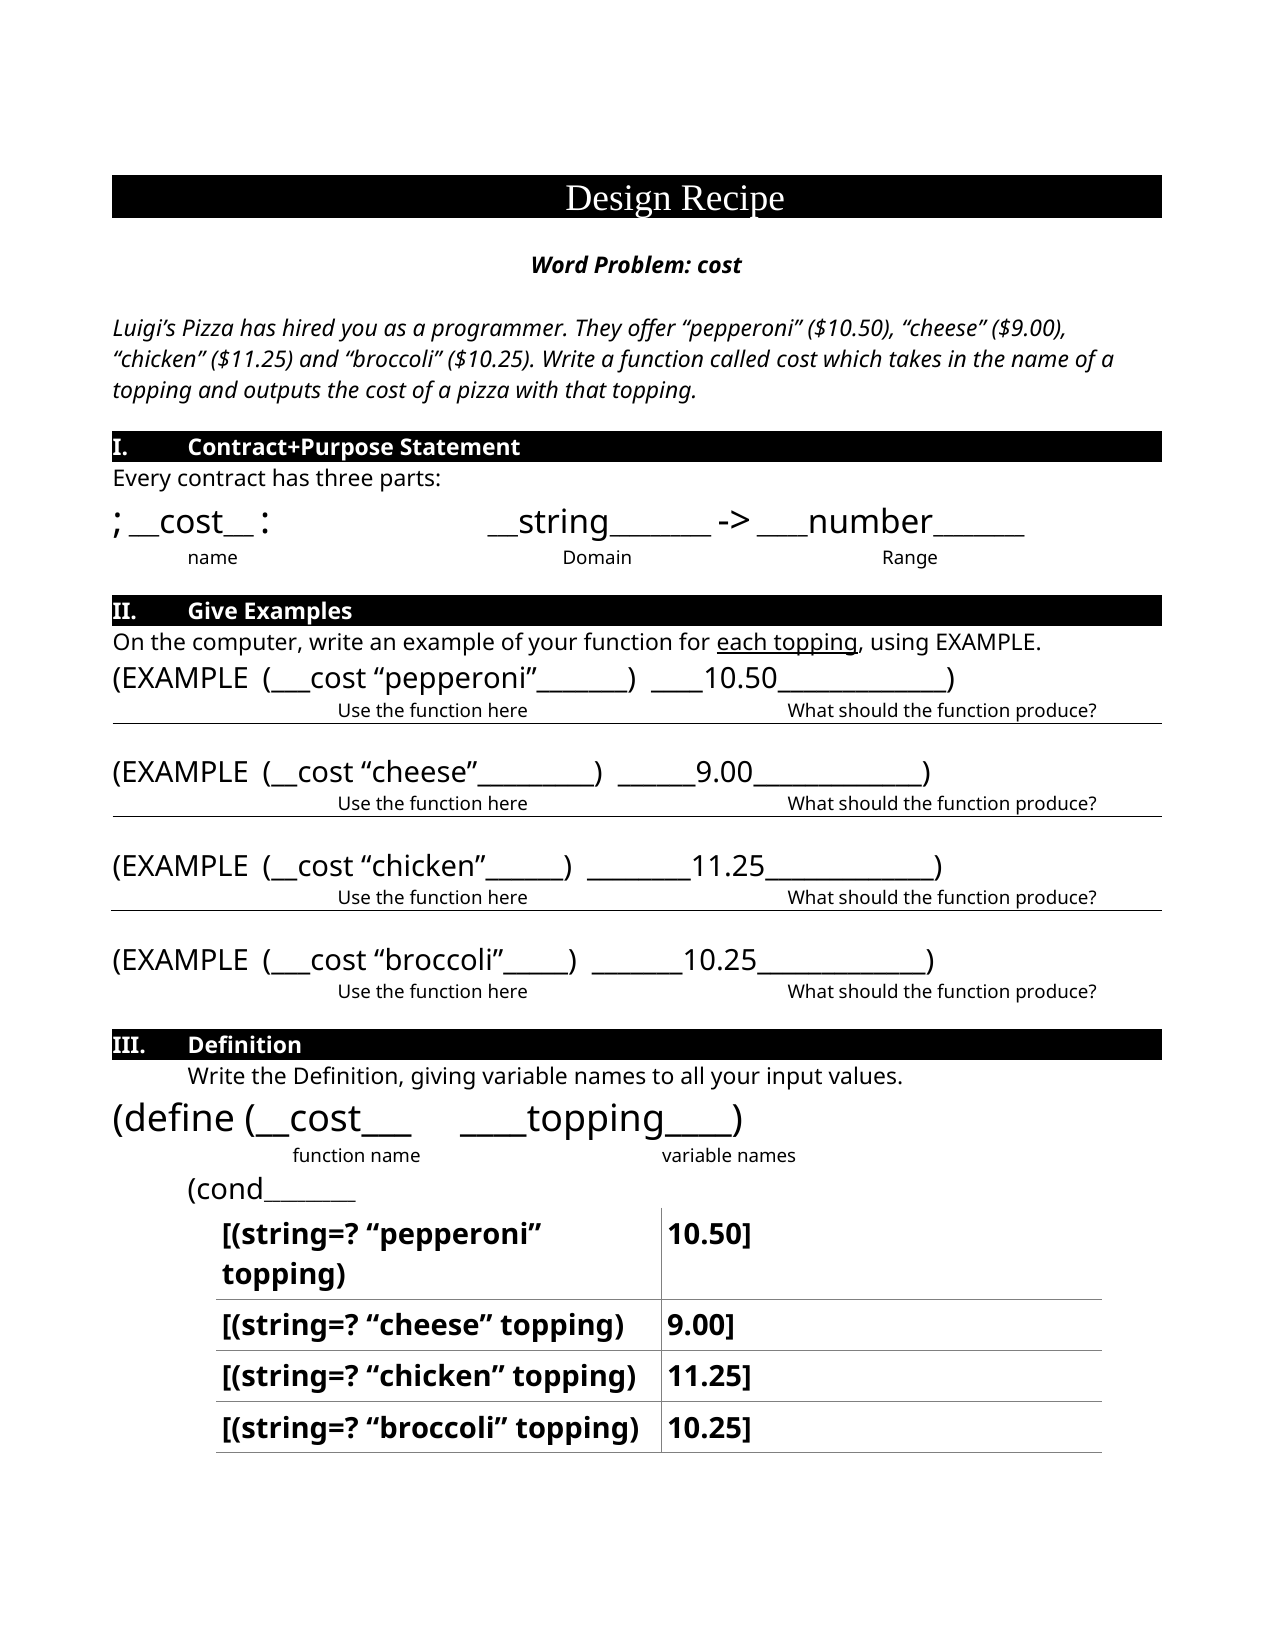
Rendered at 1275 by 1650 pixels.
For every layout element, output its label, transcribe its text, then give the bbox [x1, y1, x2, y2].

table_cell 10.25] [662, 1402, 1102, 1452]
text (define (__cost___ ____topping____) [112, 1091, 1162, 1142]
subtitle Definition [112, 1029, 1162, 1060]
subtitle Give Examples [112, 595, 1162, 626]
text ; ___cost___ : ___string__________ -> _____number_________ [112, 493, 1162, 544]
table_cell 9.00] [662, 1300, 1102, 1350]
table_header 10.50] [662, 1208, 1102, 1298]
text Word Problem: cost [112, 249, 1162, 281]
text function name variable names [112, 1142, 1162, 1168]
table_cell 11.25] [662, 1351, 1102, 1401]
text (EXAMPLE (___cost “pepperoni”_______) ____10.50_____________) [112, 657, 1162, 697]
table_cell [(string=? “broccoli” topping) [216, 1402, 661, 1452]
text (EXAMPLE (__cost “chicken”______) ________11.25_____________) [112, 845, 1162, 884]
subtitle Contract+Purpose Statement [112, 431, 1162, 462]
text Use the function here What should the function produce? [112, 697, 1162, 722]
text Use the function here What should the function produce? [112, 978, 1162, 1004]
text (EXAMPLE (___cost “broccoli”_____) _______10.25_____________) [112, 939, 1162, 978]
table_cell [(string=? “cheese” topping) [216, 1300, 661, 1350]
text Every contract has three parts: [112, 462, 1162, 493]
text Use the function here What should the function produce? [112, 791, 1162, 816]
text name Domain Range [112, 544, 1162, 570]
text (cond___________ [112, 1168, 1162, 1208]
text Use the function here What should the function produce? [112, 884, 1162, 910]
subtitle Design Recipe [112, 175, 1162, 218]
table_header [(string=? “pepperoni” topping) [216, 1208, 661, 1298]
text On the computer, write an example of your function for each topping, using EXAMPLE. [112, 626, 1162, 657]
text Luigi’s Pizza has hired you as a programmer. They offer “pepperoni” ($10.50), “cheese” ($9.00), “chicken” ($11.25) and “broccoli” ($10.25). Write a function called cost which takes in the name of a topping and outputs the cost of a pizza with that topping. [112, 312, 1162, 406]
list Write the Definition, giving variable names to all your input values. [150, 1060, 1162, 1091]
text (EXAMPLE (__cost “cheese”_________) ______9.00_____________) [112, 751, 1162, 791]
table_cell [(string=? “chicken” topping) [216, 1351, 661, 1401]
